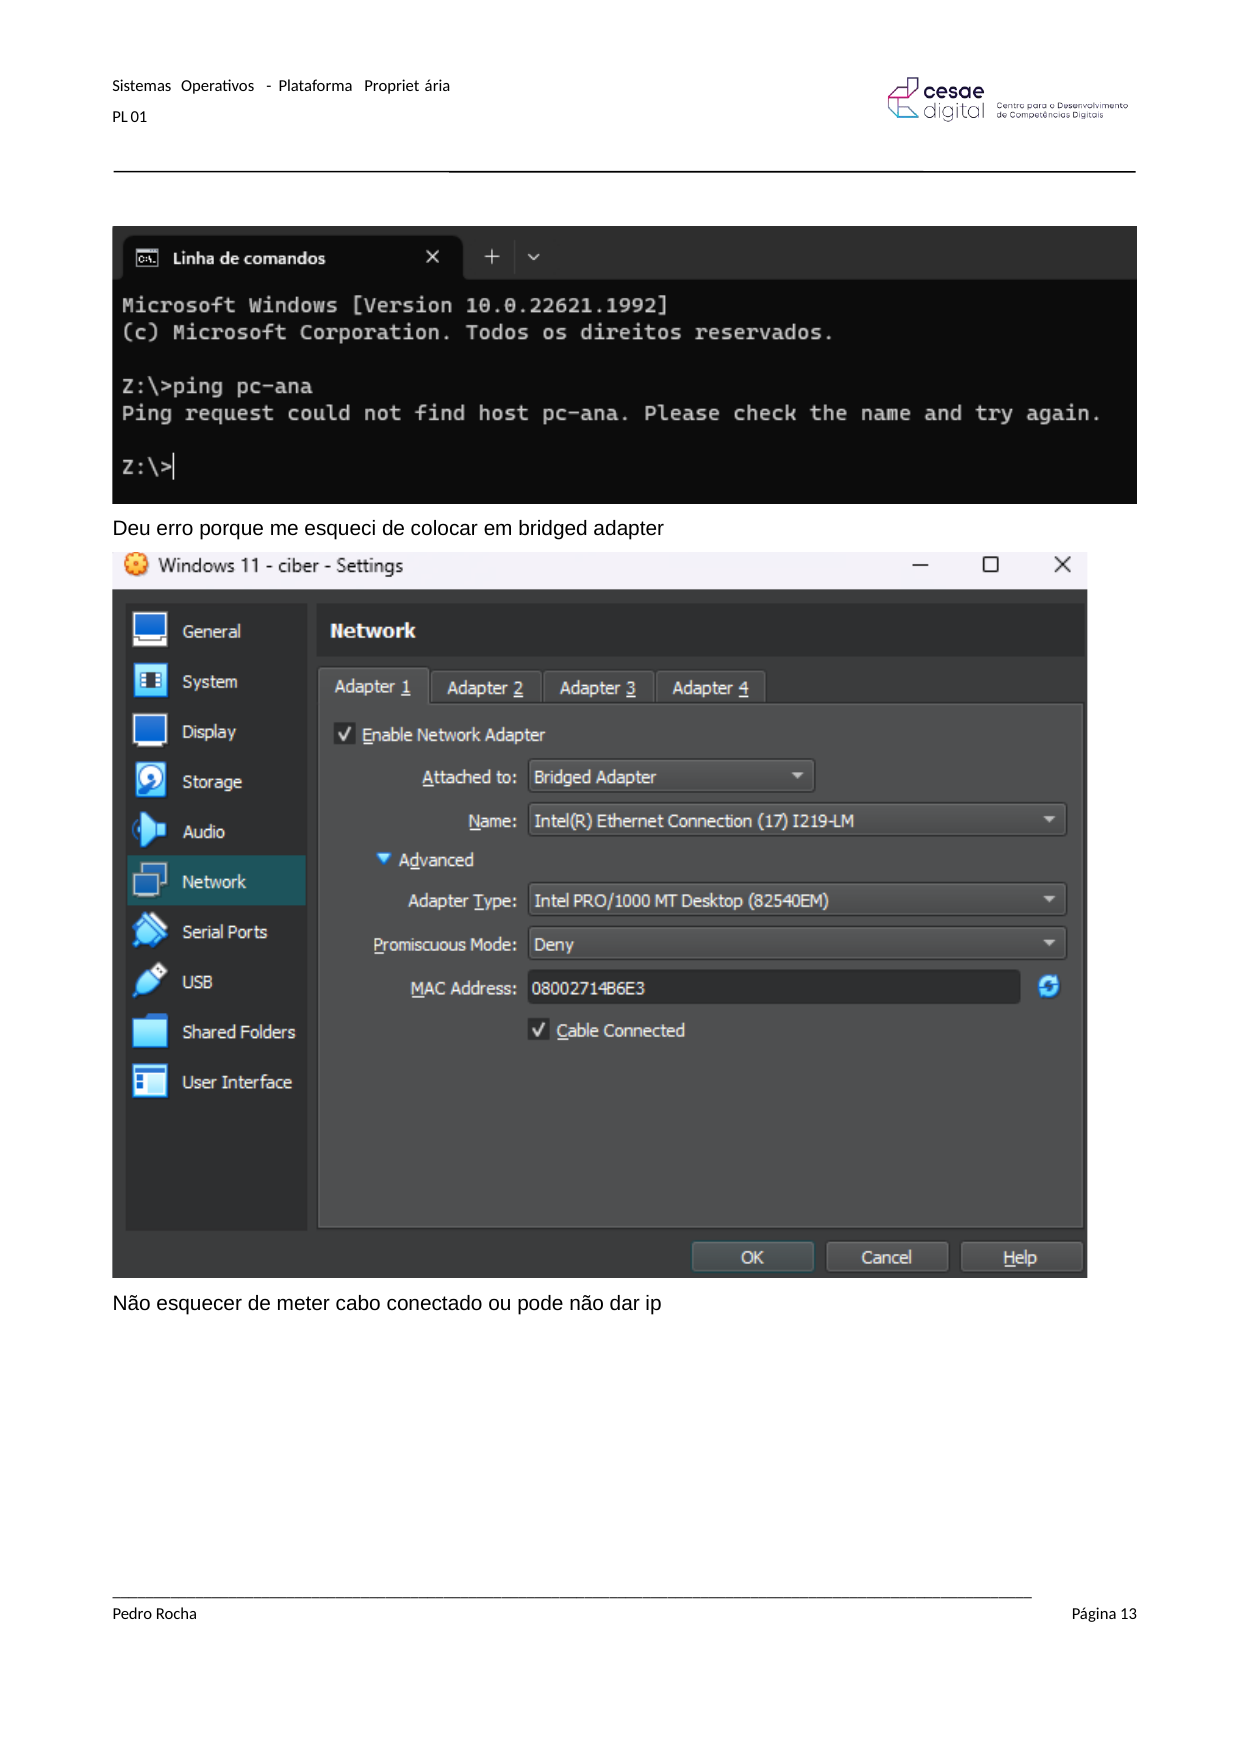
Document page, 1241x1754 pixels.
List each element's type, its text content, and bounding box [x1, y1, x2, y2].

text Deu erro porque me esqueci de colocar em bridged adapter [112, 516, 1137, 540]
text Não esquecer de meter cabo conectado ou pode não dar ip [112, 1291, 1137, 1314]
